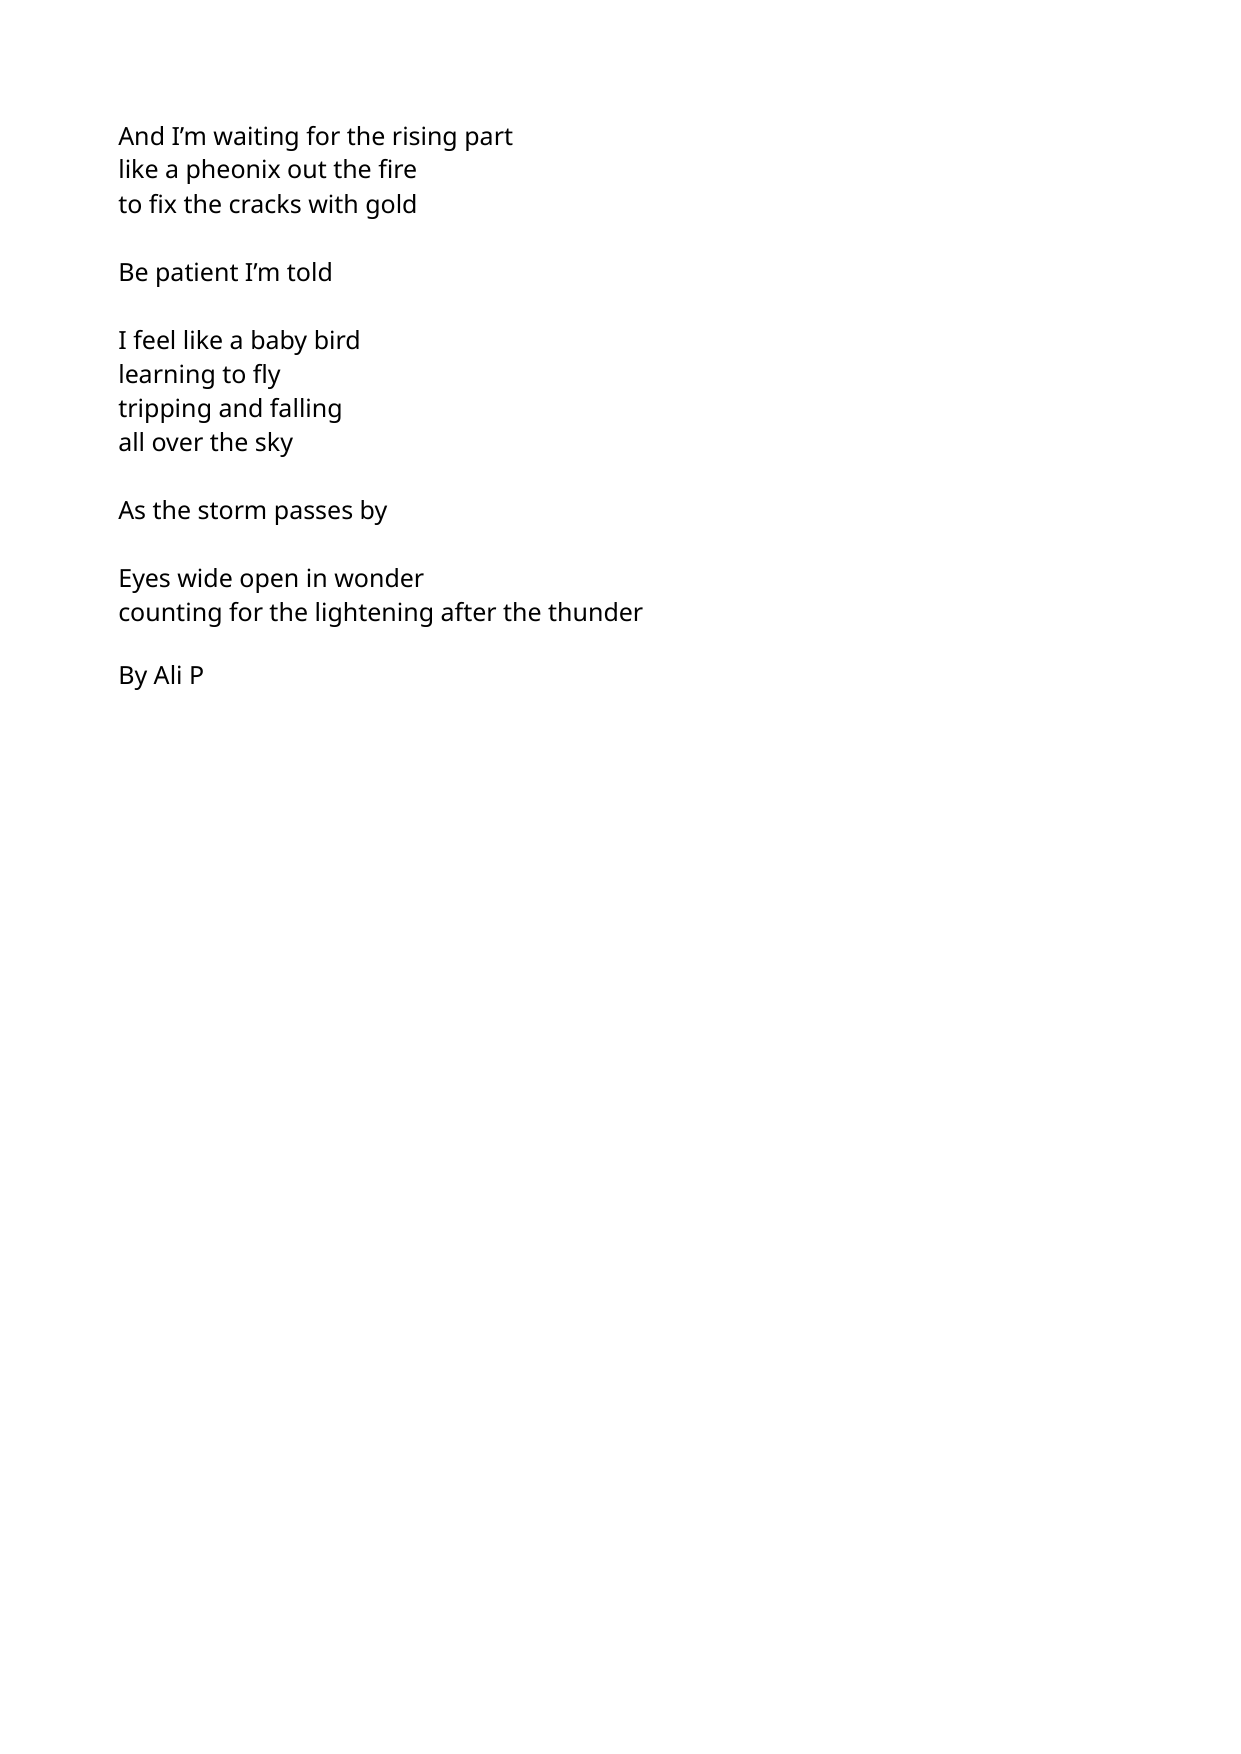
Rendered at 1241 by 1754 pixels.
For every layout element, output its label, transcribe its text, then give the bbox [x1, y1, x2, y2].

text to fix the cracks with gold [118, 186, 1122, 220]
text By Ali P [118, 658, 1122, 692]
text Be patient I’m told [118, 254, 1122, 288]
text all over the sky [118, 425, 1122, 459]
text tripping and falling [118, 391, 1122, 425]
text As the storm passes by [118, 493, 1122, 527]
text like a pheonix out the fire [118, 152, 1122, 186]
text Eyes wide open in wonder [118, 561, 1122, 595]
text I feel like a baby bird [118, 322, 1122, 357]
text counting for the lightening after the thunder [118, 595, 1122, 629]
text learning to fly [118, 357, 1122, 391]
text And I’m waiting for the rising part [118, 118, 1122, 152]
